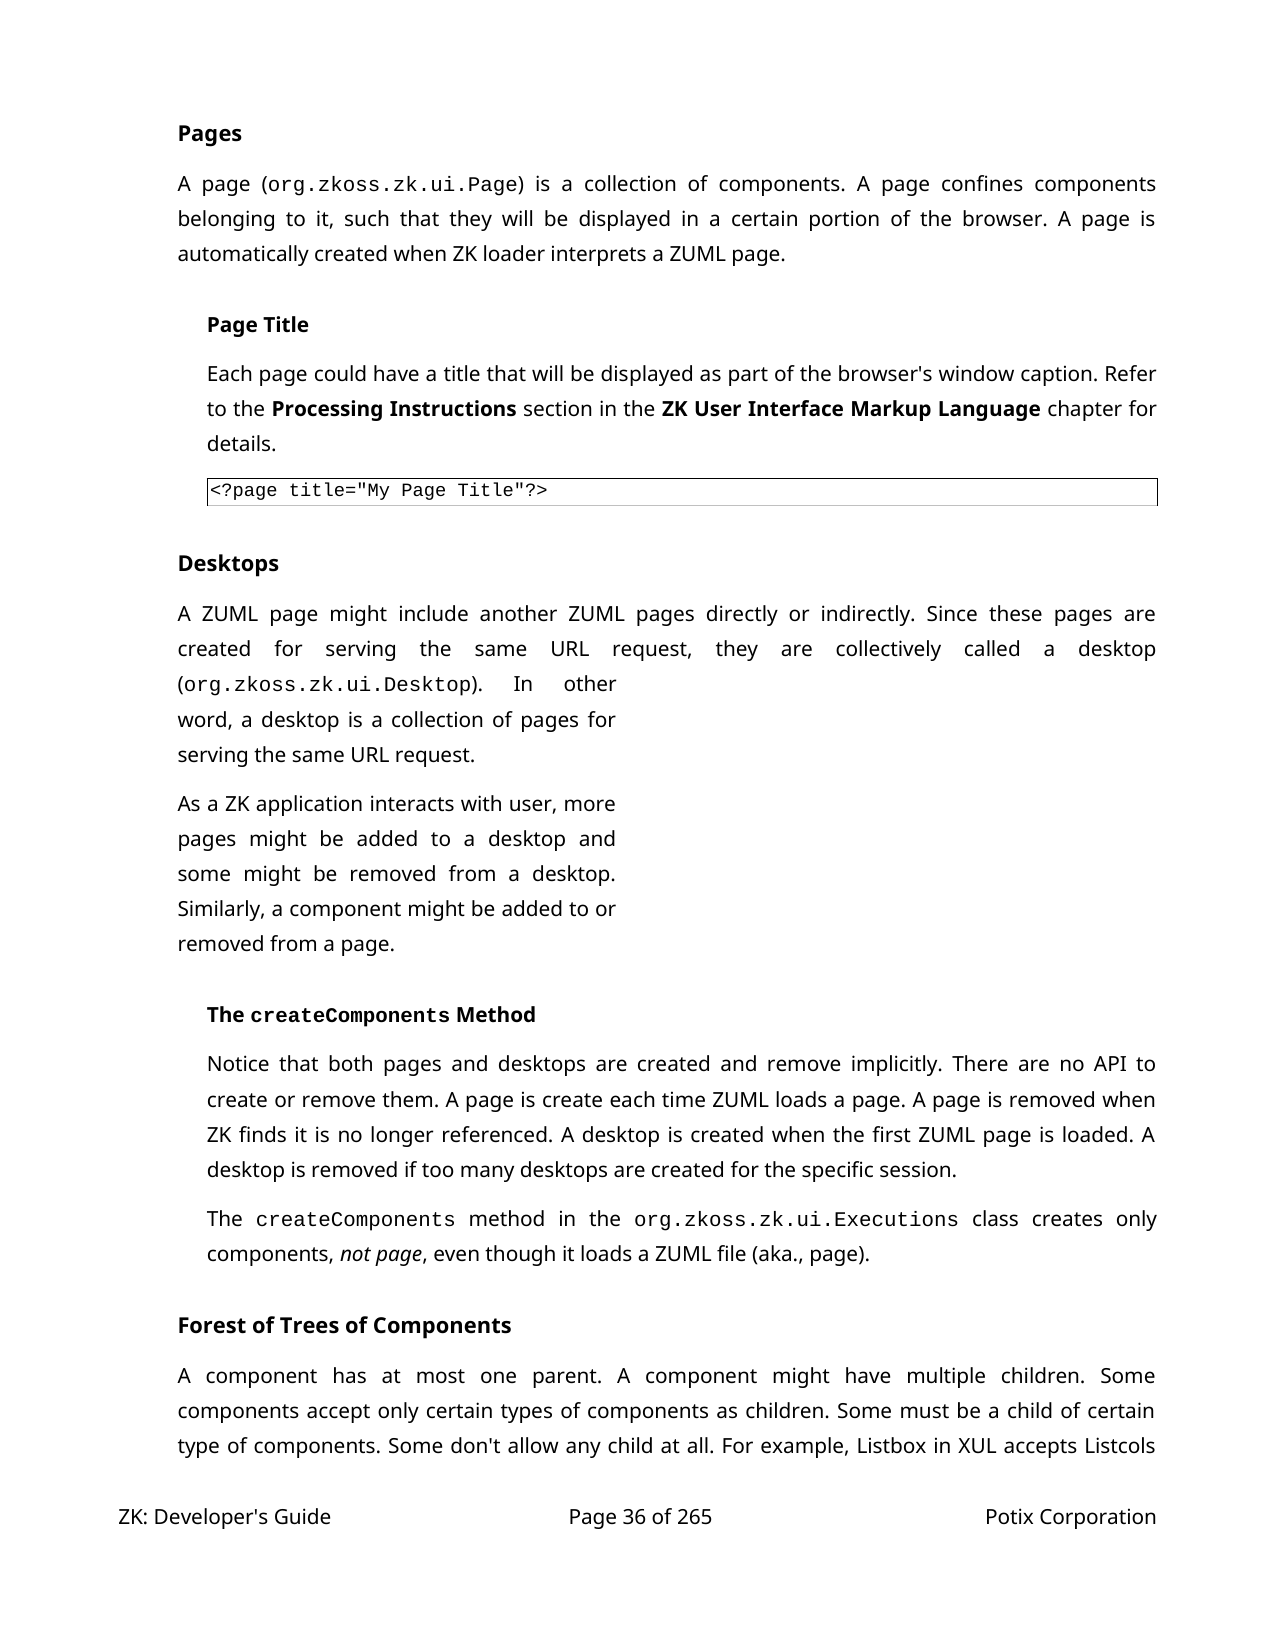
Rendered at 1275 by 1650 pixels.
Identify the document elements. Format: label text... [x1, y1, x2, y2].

subtitle Page Title [207, 310, 1157, 338]
text A page (org.zkoss.zk.ui.Page) is a collection of components. A page confines components belonging to it, such that they will be displayed in a certain portion of the browser. A page is automatically created when ZK loader interprets a ZUML page. [177, 169, 1157, 268]
text The createComponents method in the org.zkoss.zk.ui.Executions class creates only components, not page, even though it loads a ZUML file (aka., page). [207, 1204, 1157, 1268]
text As a ZK application interacts with user, more pages might be added to a desktop and some might be removed from a desktop. Similarly, a component might be added to or removed from a page. [177, 789, 1157, 958]
text A component has at most one parent. A component might have multiple children. Some components accept only certain types of components as children. Some must be a child of certain type of components. Some don't allow any child at all. For example, Listbox in XUL accepts Listcols [177, 1361, 1157, 1459]
text <?page title="My Page Title"?> [208, 479, 1157, 505]
subtitle Forest of Trees of Components [177, 1310, 1157, 1340]
text A ZUML page might include another ZUML pages directly or indirectly. Since these pages are created for serving the same URL request, they are collectively called a desktop (org.zkoss.zk.ui.Desktop). In other word, a desktop is a collection of pages for serving the same URL request. [177, 599, 1157, 768]
text Each page could have a title that will be displayed as part of the browser's window caption. Refer to the Processing Instructions section in the ZK User Interface Markup Language chapter for details. [207, 359, 1157, 458]
text Notice that both pages and desktops are created and remove implicitly. There are no API to create or remove them. A page is create each time ZUML loads a page. A page is removed when ZK finds it is no longer referenced. A desktop is created when the first ZUML page is loaded. A desktop is removed if too many desktops are created for the specific session. [207, 1049, 1157, 1183]
subtitle Pages [177, 118, 1157, 148]
subtitle Desktops [177, 548, 1157, 578]
subtitle The createComponents Method [207, 1000, 1157, 1029]
